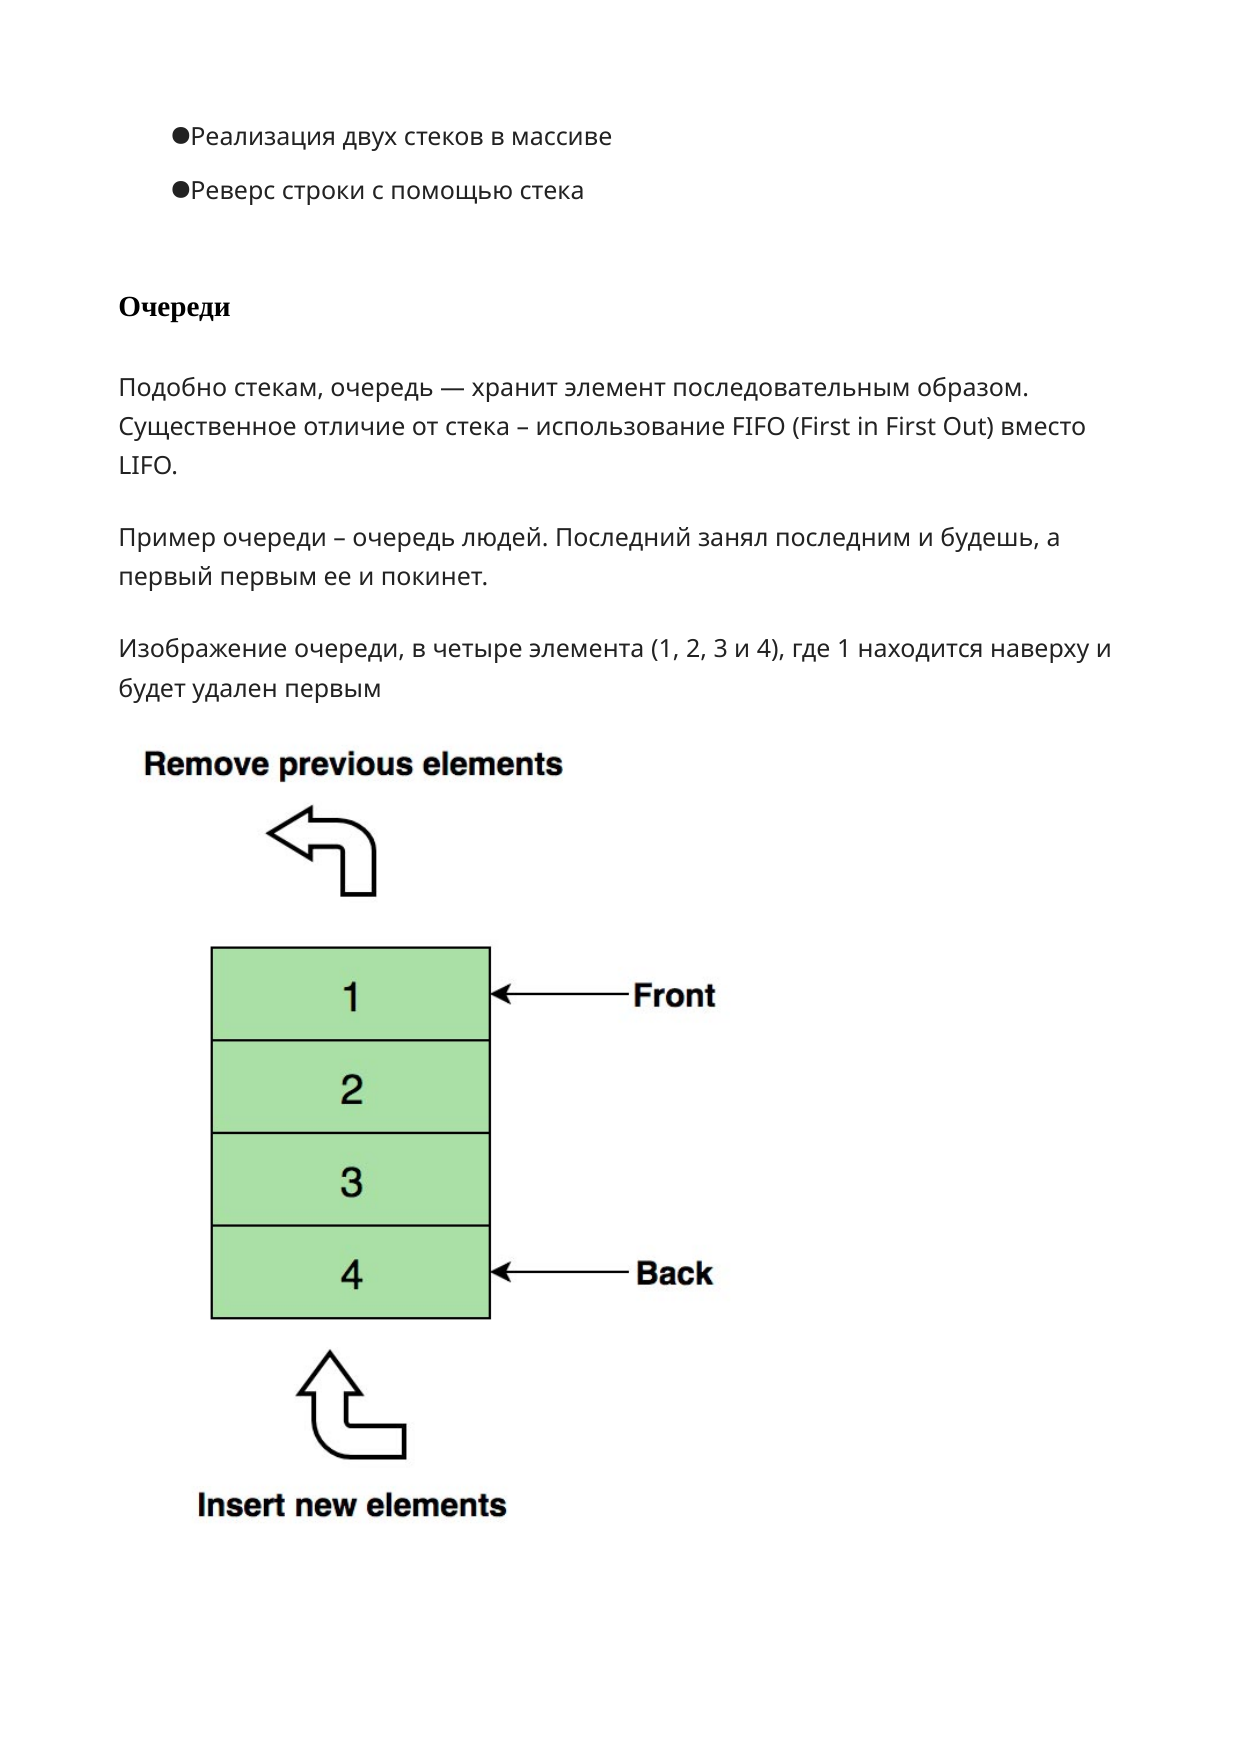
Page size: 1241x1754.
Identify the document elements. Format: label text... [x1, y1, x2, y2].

subtitle Очереди [118, 289, 1122, 323]
list Реверс строки с помощью стека [118, 173, 1122, 207]
list Реализация двух стеков в массиве [118, 118, 1122, 152]
text Подобно стекам, очередь — хранит элемент последовательным образом. Существенное отличие от стека – использование FIFO (First in First Out) вместо LIFO. Пример очереди – очередь людей. Последний занял последним и будешь, а первый первым ее и покинет. Изображение очереди, в четыре элемента (1, 2, 3 и 4), где 1 находится наверху и будет удален первым [118, 335, 1122, 1558]
picture [118, 708, 746, 1558]
